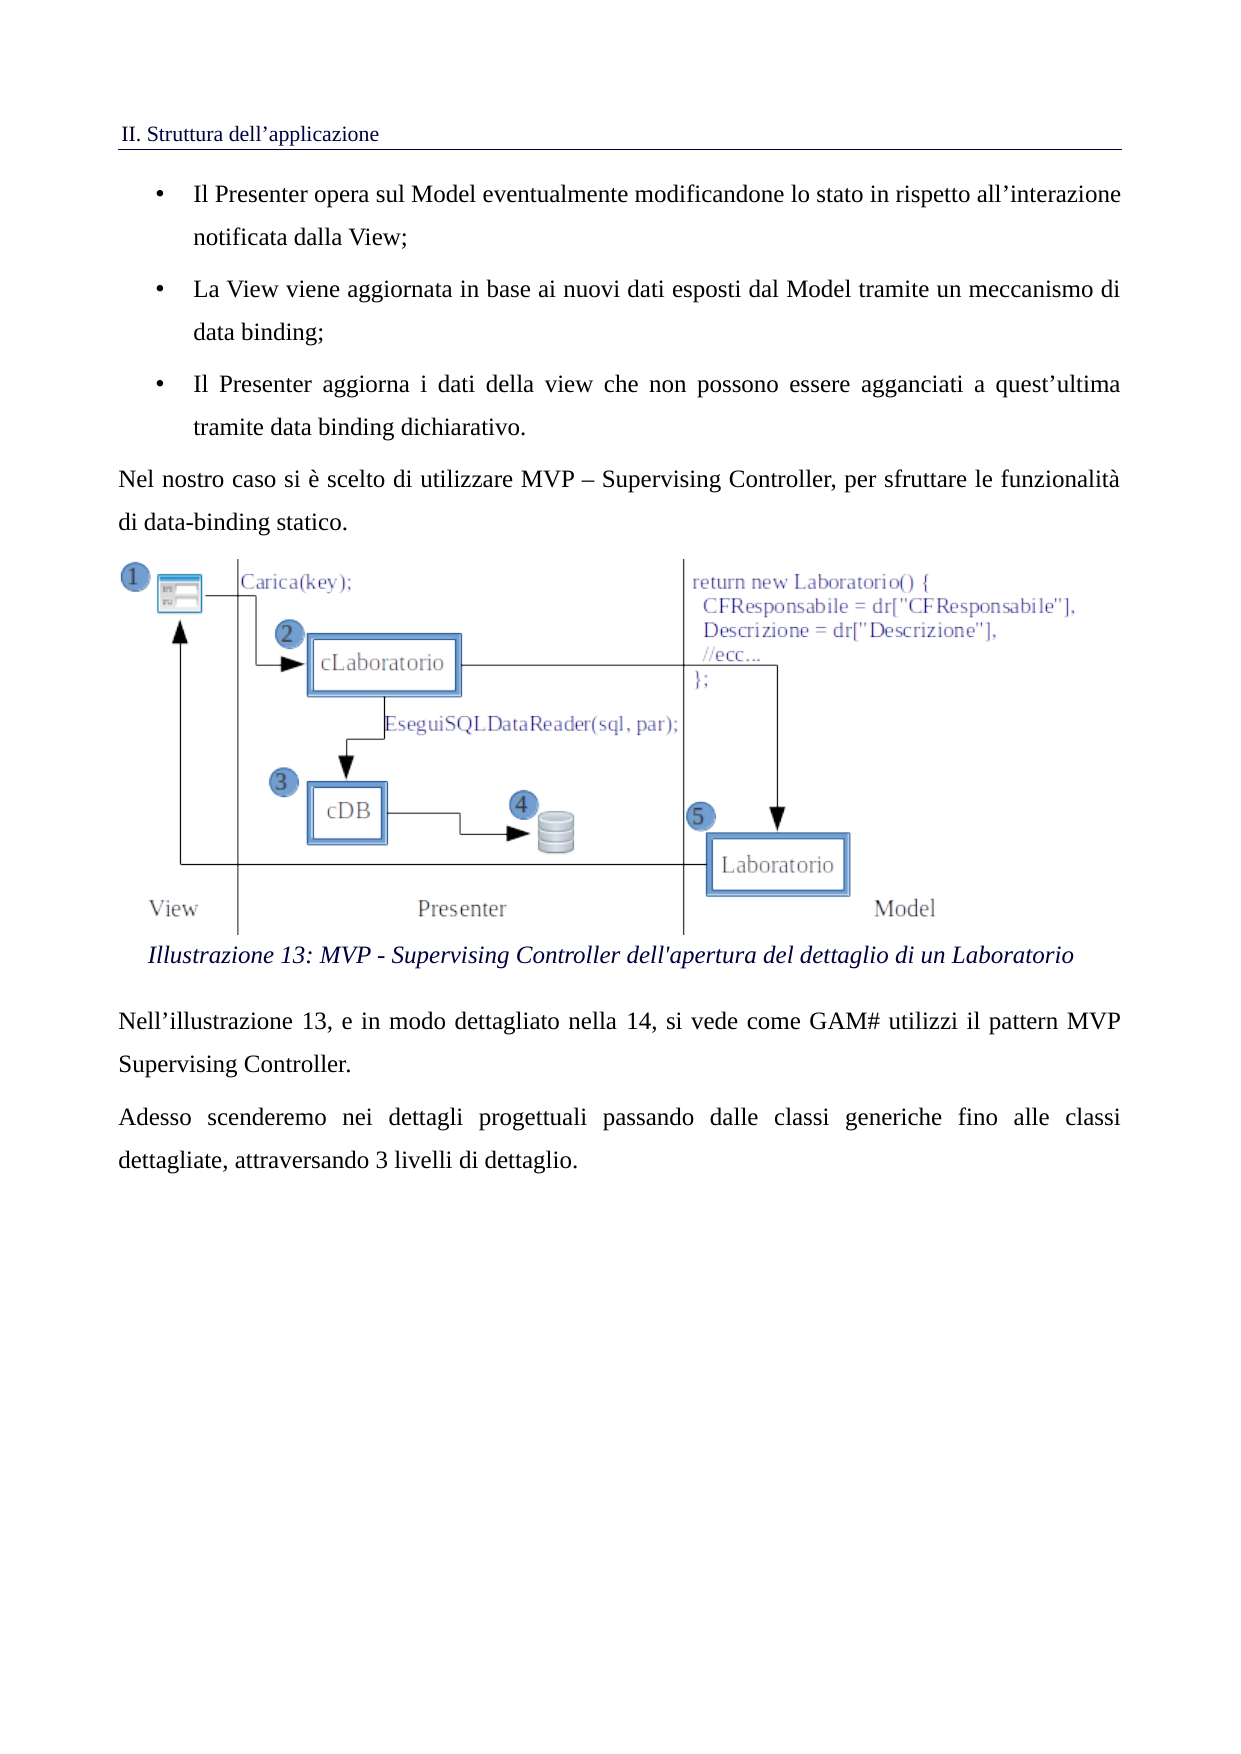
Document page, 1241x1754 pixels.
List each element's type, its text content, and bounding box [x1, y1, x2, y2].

list La View viene aggiornata in base ai nuovi dati esposti dal Model tramite un meccanismo di data binding; [156, 274, 1122, 346]
text Nell’illustrazione 13, e in modo dettagliato nella 14, si vede come GAM# utilizzi il pattern MVP Supervising Controller. [118, 1006, 1122, 1078]
list Il Presenter aggiorna i dati della view che non possono essere agganciati a quest’ultima tramite data binding dichiarativo. [156, 369, 1122, 441]
list Il Presenter opera sul Model eventualmente modificandone lo stato in rispetto all’interazione notificata dalla View; [156, 179, 1122, 251]
picture [118, 559, 1123, 935]
text Adesso scenderemo nei dettagli progettuali passando dalle classi generiche fino alle classi dettagliate, attraversando 3 livelli di dettaglio. [118, 1102, 1122, 1173]
text Nel nostro caso si è scelto di utilizzare MVP – Supervising Controller, per sfruttare le funzionalità di data-binding statico. [118, 464, 1122, 536]
text Illustrazione 13: MVP - Supervising Controller dell'apertura del dettaglio di un Laboratorio [118, 935, 1122, 969]
